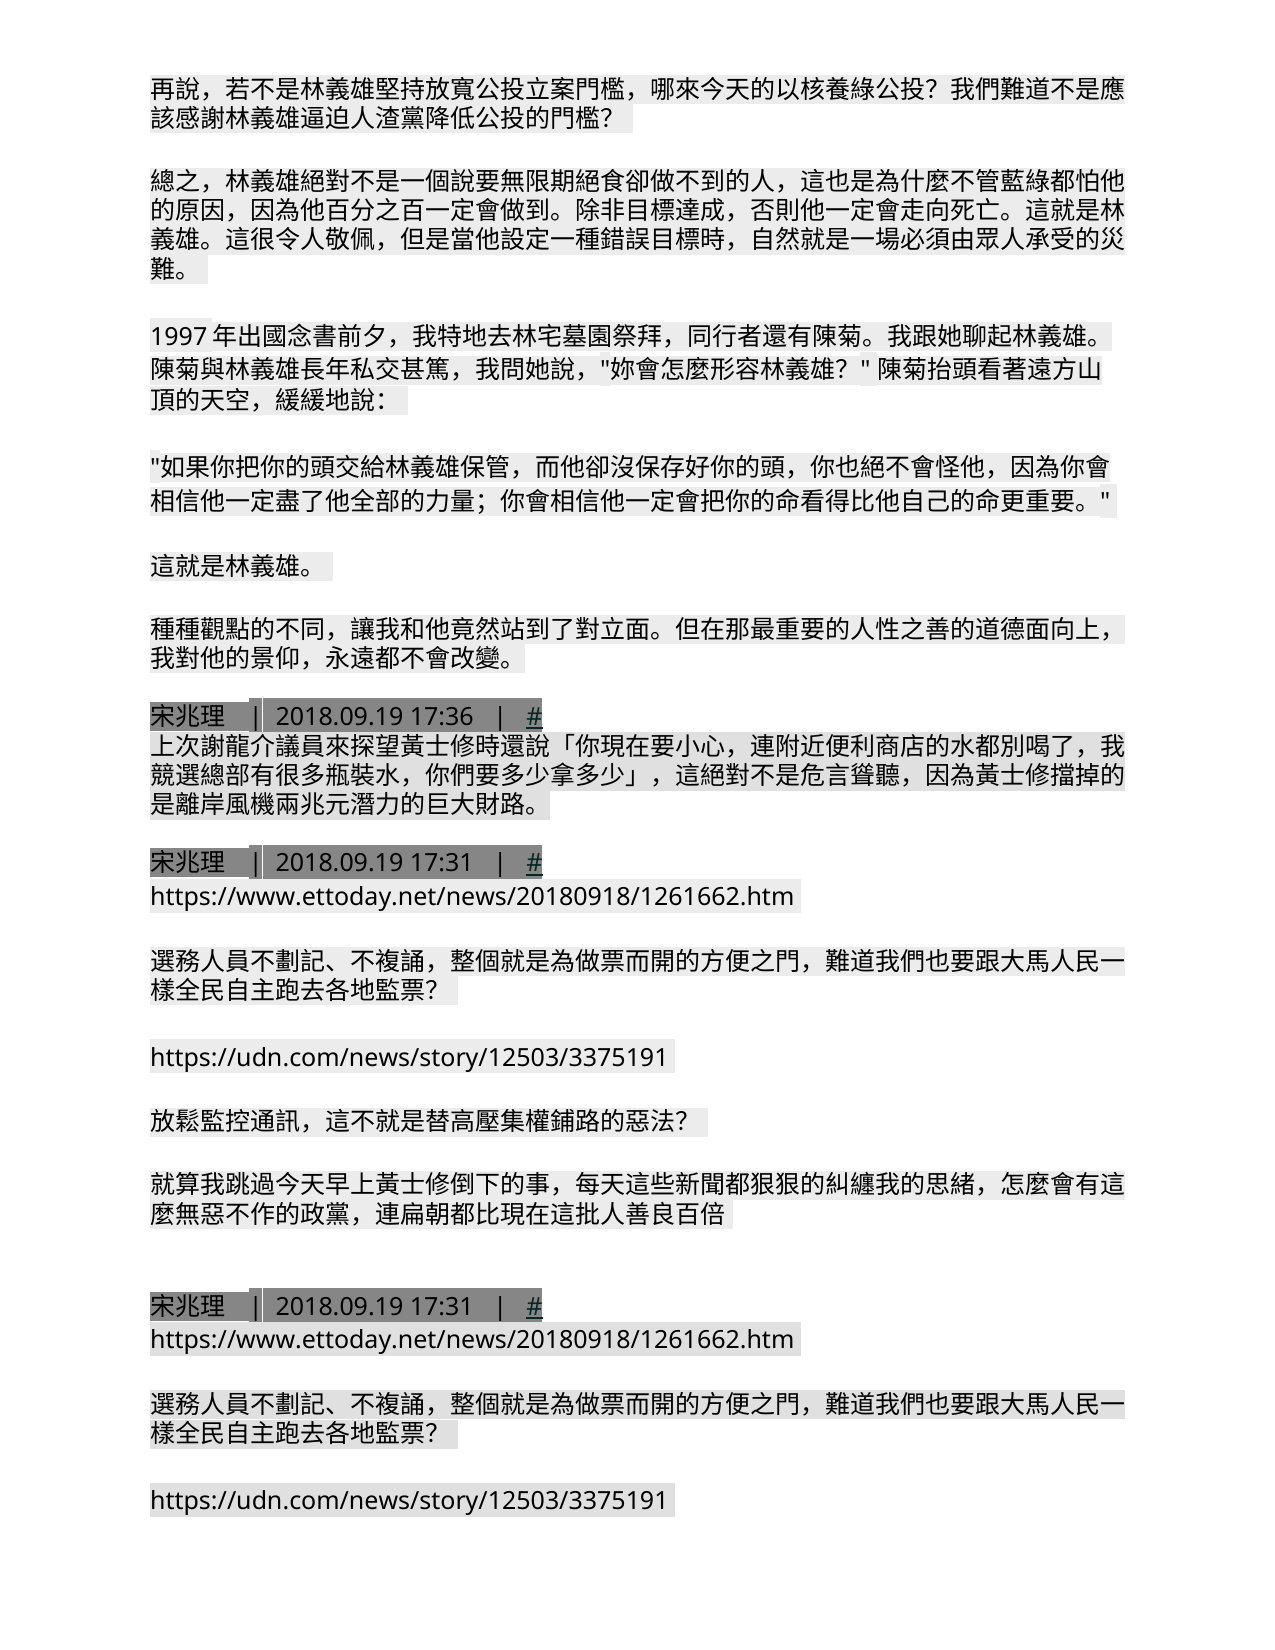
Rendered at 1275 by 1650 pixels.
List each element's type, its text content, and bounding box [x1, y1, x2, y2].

text 宋兆理 | 2018.09.19 17:31 | # [150, 845, 1125, 879]
text https://www.ettoday.net/news/20180918/1261662.htm 選務人員不劃記、不複誦，整個就是為做票而開的方便之門，難道我們也要跟大馬人民一樣全民自主跑去各地監票？ https://udn.com/news/story/12503/3375191 放鬆監控通訊，這不就是替高壓集權鋪路的惡法？ 就算我跳過今天早上黃士修倒下的事，每天這些新聞都狠狠的糾纏我的思緒，怎麼會有這麼無惡不作的政黨，連扁朝都比現在這批人善良百倍 [150, 879, 1125, 1263]
text https://www.ettoday.net/news/20180918/1261662.htm 選務人員不劃記、不複誦，整個就是為做票而開的方便之門，難道我們也要跟大馬人民一樣全民自主跑去各地監票？ https://udn.com/news/story/12503/3375191 [150, 1322, 1125, 1551]
text 支持以核養綠公投 (八) 陳真 2018.09.19. 時下擁核聲浪高，以絕食方式逼迫馬英九停掉核四的林義雄，頓時成為人們冷嘲熱諷與羞辱的對象。你要批評他愚眛、反民主什麼的都行，但若要說他什麼黑箱絕食、偷吃、躲起來、表演絕食、只絕食一餐等等等道德譴責，那就真的太荒唐了，那就好像嘲諷耶穌貪生怕死一樣。 天底下不會有比耶穌更無私、更能超越死亡的人了，而林義雄恰恰就是像耶穌那樣一種人。如果我沒法相信林義雄的人品，那意味著我也不可能相信自己。他不耍詐，不玩陰，剛毅正直，充滿利他精神，視富貴榮華及虛名如糞土。他要是有一絲權力慾望或貪圖私利，請問整個台灣有誰能與之抗衡？ 當他說絕食，意思就是絕食至死，絕對不會有第二種可能，除非達成他所設定的目標，才會停止絕食。任何了解台灣政治的人，絕不會有人否認這一點，絕不會有人懷疑林義雄言出必行的基本性格。而且，絕不會有人敢對他強制灌食，包括他的太太或女兒也不敢。若有人敢這麼做，林義雄一定立即以死明志。 老實說，別說在台灣，就算在全世界，你都很難找到一個像林義雄這樣言語重於泰山、視死如歸的人，至少我從未見過一個比他更聖潔的人，毫無虛榮，剛烈正直，淡泊名利。他的剛烈正直與無私利他精神，遠遠超乎一般人所能想像。我並不是今天才認識林義雄，而是認識他將近四十年。頭十年，做為一個高中生，我從書本上認識他，感動甚深；後三十年，做為一個黨外人士，我從他身上看見人性至善的可能性。 林宅滅門血案發生後，在海內外人道壓力下，蔣經國原本要對他網開一面，於是就把他放走，但誰也沒想到，在那樣一種極端恐怖的血腥肅殺氛圍中，林義雄居然自己又跑回法庭，不願一人獨活，堅持跟同志共生死。 當然，我舉這個例子太淺薄了，畢竟古今中外很多人同樣視死如歸，很多人同樣不畏死，但他們都只是凡夫俗子，惟有林義雄自有其難以言喻的聖潔。以某種行為來說明善惡往往可笑，因為善惡之深刻從不在於任何外在行為，而在於那些肉眼不可見、說不清講不明卻又確實存在的微妙事物之間。 大約自1990年起，我就給阿扁取了個綽號叫做 "天下第一大壞蛋"，很多人 (包括記者)常跑來找我套話，前後長達十多年，大家以為我一定握有阿扁的什麼內幕黑資料，因為阿扁從1990 年開始，一直到2000年當上總統之後，始終是台灣人的偶像，滿口什麼愛啦希望啦，清廉愛鄉土啦，永遠一副憨厚的微笑，或是一副戮力從公為人民打拼的幹勁與魄力，誰會相信我所說的呢？誰會相信他是天下第一大壞蛋呢？ 這並不是因為我有預知未來的超能力，更不是因為我握有阿扁的什麼內幕黑資料，而純粹是因為善惡原本就不是一種行為主義式的概念。一種人事物是善或惡，其實只是看你 "看不看得出來" 而已。善惡好壞畢竟不是一種外在行為。 同理。絕大多數人渣的外在行為往往表現得很有理想性，搞不好還他媽的日行一善呢。就如同綠營的一些尾巴黨，或是那些滿口進步理想的什麼親綠學者親綠文人或什麼學生領袖一樣，絕大多數都是人渣，但你卻不一定能夠輕易描繪得出來他們的卑劣齷齪之處。 當然，我並不是要討論道德哲學或道德知識論，在此只是想說，林義雄的良善無私勇敢與正直，只要不是腦殘，應該都能 "看" 得見。而且，我們看人看事，應當一說一，二說二，而不是總是把意見與我一致的所謂 "自己人" 抬舉成好人，卻又總是把意見或作法相左者刻意貶低其人品。這是一種 "民進黨式" 的慣有作風與眼光，你看，不管什麼樣的人渣，只要挺綠反中，就一概會被捧為眾人的明星偶像，捧為好人。反之，誰膽敢對綠營不敬，就一概妖魔化，抹黑得臭不可聞。 我敢說，今天如果林義雄反綠，他馬上也會被綠營的人從人格者或聖人的神壇上揪下來，抹黑成一個卑鄙齷齪小人。這樣一種民進黨式的評價眼光與作風，非常惡質，難道反綠的一方也要效法嗎？ 老實說，我也當過好幾回的人格者。因為，我是當年黨外裏頭那個年紀最小的，同時能文能武，不怕死不怕關不怕打不怕退學，因此，年少時，就有許多前輩稱讚我是什麼少年英雄。30幾年前，有位前輩出書，送我一本，上頭就恭恭敬敬寫著 "敬贈人格者--陳真"。 可是，當我在九零年代末期開始反對民進黨之挑撥族群及貪婪無度和所謂 "愛台灣" 之法西斯作風後，那些當年尊稱我是 "人格者"、"少年英雄"、"最有愛心的醫生" 的所謂同志與前輩們，幾乎全部改了口；溫和一點的，形同陌路，阻擋前途；卑劣一點的，咬牙切齒，視我如寇讎；至於一般走狗打手或什麼網軍，更是把我從裏到外從上到下全方位地抹黑得臭不可聞。 比方說，1997年出國求學前夕，我去找林義雄告別說再見，我跟他說，希望慈林文教基金會早日開辦學院，我會回來任教。沒想到才兩年，就因為我批評民進黨及其支持者 "台灣長老教會" 諸多卑劣的挑撥族群作風，有一天，我竟然在慈林基金會的網站上看到裏頭一些可能是新加入的人，寫文章說我一定是國民黨派駐黨外的特務，對我極盡抹黑造謠之能事。 林義雄創辦 "慈林" 文教基金會。慈林一詞的原意，不是說慈就是慈悲，林就是眾人嗎？也就是說，慈林乃是要召喚一群具有慈悲精神的人，像佛經故事中那隻面對森林大火不忍獨自逃走卻以一己力量沾溼羽毛希望撲滅大火、終而感動天神的那隻小鸚鵡那樣，立誓要救苦救難。怎麼還沒救苦救難，就先對自己人搞起抹黑造謠那一套來了？ 於是，我就從英國寫了一封越洋的掛號信給林義雄和方素敏夫婦，請他們道歉，因為他們身為慈林基金會的創辦人及董事長，應該為此事負責。林義雄馬上回了一封掛號信來。但是，老實說，這封信，時隔將近20年，我從沒有打開閱讀。為什麼呢？因為覺得很失望。我相信林義雄在信裏一定會表達歉意，但我不相信他能理解我所要表達的。 關於我個人的部份，其實根本不是重點；重點是，從那時候開始，我已經嗅到一股扭曲人性的瘋狂綠色政治風暴即將全面籠罩這塊原本淳樸良善的島嶼。就如同我當年 (1999年) 所發表的 "給長老教會的一封公開信" 裏所說，在所謂 "愛台灣" 的法西斯口號底下，綠營開始挑撥族群仇恨，檢驗思想忠貞，看誰是中國人，誰就是敵人，必須消滅之；凡是政治異己，凡是批評 "一心愛台灣的綠營" 者，就是奸人，以此定義善惡。 這些算是題外話，不是我這文章的重點。我想說的是，不要因為林義雄反核，不要因為林義雄挺綠，然後就故意要把他說成一個卑鄙窩囊的小人爛人。如果你不相信林義雄的善良無私與正直，那你也根本不應該相信我才對。 我常覺得，不管藍綠，完全缺乏基本歷史記憶。特別是新一代，更是毫無歷史記憶的一代，即便只是幾年前的人事物，也根本一無所知，只知道那些媒體吹捧的人。也惟有這樣無知的人，才會用什麼膽小、偷吃、窩囊、虛偽、剩人、廢物之類的想法去理解林義雄。我不相信這樣一種毫無記憶力與理解力的人能夠對人事物具有什麼樣深刻的判斷與評價，因為那就像一個人如果連最基本的算數都不會，更不用說什麼高等微積分或分析哲學了吧。 另外，善惡並不只是看結果，更是要看動機。比方說，很多父母或阿公阿嬤愛護小孩的方式，根本就是在傷害他。例如，明明有藥可醫，卻偏要帶小孩去接受一些荒唐有害的旁門左道療法，從而害慘了小孩一生。但你難道會因為這樣就否認父母或長輩們的愛？難道你會因為這樣而認為這些愚眛的父母及阿公阿嬤是爛人或卑鄙齷齪的小人？ 林義雄如果有錯，並不是因為他心懷不軌，更不是因為他窩囊虛榮，而是因為他的某種愚眛。他無私地以為該怎麼做對大家最好，問題是，他的判斷很可能是錯的，但他卻滿懷愛心地一意孤行。 他還有個問題就是缺乏識人能力，忠奸不分，只看表面，於是周遭聚攏一堆品性不端卻滿口 "理想" 的鳥人。 出國前，也就是二十多年前，我在台中成立一個讀書會，有一天林義雄也來參加。那天很湊巧剛好讀到一個詞叫做 paternalism (家長主義)。林義雄問我這個字是什麼意思？我很有耐心地講解給林義雄聽，因為我覺得他恰恰是這個詞的一個最佳代表人，但他卻好像聽不太懂我在講什麼，或者是他覺得這樣一種概念根本就沒有多大意義，不值得討論。 家長主義簡單說就是："我為你好，我願意為你做牛做馬，但你要乖乖聽我的哦。" 可是，就對方來說，你為我好，但我卻不一定認為那就是好的啊，我有自己的想法和喜好啊。問題是，家長主義者不太管對方怎麼想，他只是一心要對你好。林義雄似乎就是這樣，他是真心認為核電廠是惡魔，應該從島上消失，你要乖乖聽我的哦，因為我是為你好，我甚至願意為你而死。這就是林義雄。 至於嘲諷羞辱林義雄說他什麼 "絕食五小時"，這也根本不是事實。若我沒記錯，林義雄只曾針對核電問題進行過兩次絕食。一次是二十多年前，徵求十萬人簽名要求核四公投，否則絕食至死。另一次就是幾年前，以此逼迫馬英九停掉核四。前一次絕食絕了幾天我忘了，至於馬英九那一次，足足絕食了七天之久，這對任何人來說，都是一種身體上極大的傷害，更何況是一個七十多歲的人，更何況是一個曾經遭受國民黨最殘酷刑求的一個人。 至於要求放寬公投立案門檻的那一次，則是所謂接力禁食，而非絕食。這樣一種接力禁食在國內外社運上很普遍，設定一個時間範圍，比方說幾小時或幾天，眾人接力，拉長戰線，同時保持現場的寧靜與乾淨。絕食與禁食是兩回事，絕食乃是以死為代價 (做不做得到是另一回事)，而禁食則是有限度的停止進食，兩者不同。 再說，若不是林義雄堅持放寬公投立案門檻，哪來今天的以核養綠公投？我們難道不是應該感謝林義雄逼迫人渣黨降低公投的門檻？ 總之，林義雄絕對不是一個說要無限期絕食卻做不到的人，這也是為什麼不管藍綠都怕他的原因，因為他百分之百一定會做到。除非目標達成，否則他一定會走向死亡。這就是林義雄。這很令人敬佩，但是當他設定一種錯誤目標時，自然就是一場必須由眾人承受的災難。 1997年出國念書前夕，我特地去林宅墓園祭拜，同行者還有陳菊。我跟她聊起林義雄。陳菊與林義雄長年私交甚篤，我問她說，"妳會怎麼形容林義雄？" 陳菊抬頭看著遠方山頂的天空，緩緩地說： "如果你把你的頭交給林義雄保管，而他卻沒保存好你的頭，你也絕不會怪他，因為你會相信他一定盡了他全部的力量；你會相信他一定會把你的命看得比他自己的命更重要。" 這就是林義雄。 種種觀點的不同，讓我和他竟然站到了對立面。但在那最重要的人性之善的道德面向上，我對他的景仰，永遠都不會改變。 [150, 75, 1125, 673]
text 上次謝龍介議員來探望黃士修時還說「你現在要小心，連附近便利商店的水都別喝了，我競選總部有很多瓶裝水，你們要多少拿多少」，這絕對不是危言聳聽，因為黃士修擋掉的是離岸風機兩兆元潛力的巨大財路。 [150, 732, 1125, 820]
text 宋兆理 | 2018.09.19 17:36 | # [150, 698, 1125, 732]
text 宋兆理 | 2018.09.19 17:31 | # [150, 1288, 1125, 1322]
